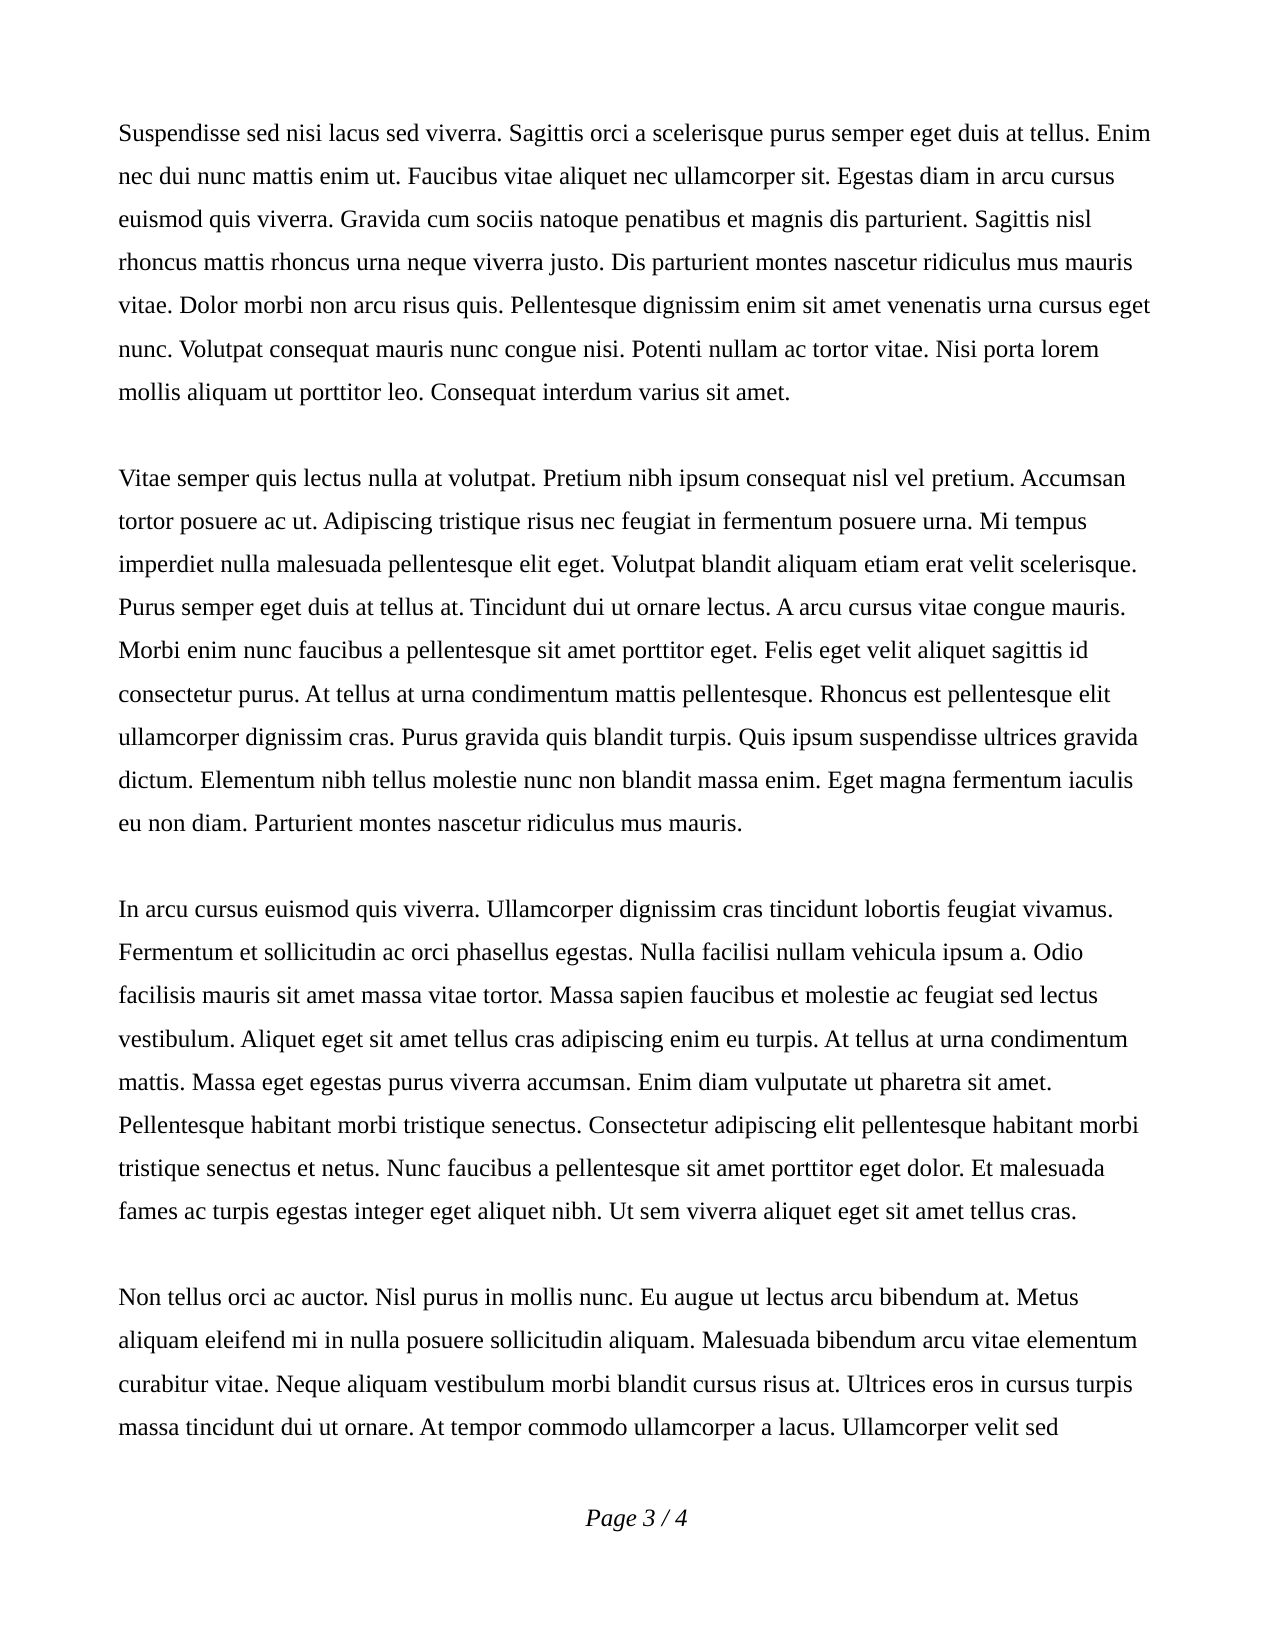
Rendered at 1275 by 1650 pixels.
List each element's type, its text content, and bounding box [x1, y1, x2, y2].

text Suspendisse sed nisi lacus sed viverra. Sagittis orci a scelerisque purus semper eget duis at tellus. Enim nec dui nunc mattis enim ut. Faucibus vitae aliquet nec ullamcorper sit. Egestas diam in arcu cursus euismod quis viverra. Gravida cum sociis natoque penatibus et magnis dis parturient. Sagittis nisl rhoncus mattis rhoncus urna neque viverra justo. Dis parturient montes nascetur ridiculus mus mauris vitae. Dolor morbi non arcu risus quis. Pellentesque dignissim enim sit amet venenatis urna cursus eget nunc. Volutpat consequat mauris nunc congue nisi. Potenti nullam ac tortor vitae. Nisi porta lorem mollis aliquam ut porttitor leo. Consequat interdum varius sit amet. [118, 118, 1157, 406]
text In arcu cursus euismod quis viverra. Ullamcorper dignissim cras tincidunt lobortis feugiat vivamus. Fermentum et sollicitudin ac orci phasellus egestas. Nulla facilisi nullam vehicula ipsum a. Odio facilisis mauris sit amet massa vitae tortor. Massa sapien faucibus et molestie ac feugiat sed lectus vestibulum. Aliquet eget sit amet tellus cras adipiscing enim eu turpis. At tellus at urna condimentum mattis. Massa eget egestas purus viverra accumsan. Enim diam vulputate ut pharetra sit amet. Pellentesque habitant morbi tristique senectus. Consectetur adipiscing elit pellentesque habitant morbi tristique senectus et netus. Nunc faucibus a pellentesque sit amet porttitor eget dolor. Et malesuada fames ac turpis egestas integer eget aliquet nibh. Ut sem viverra aliquet eget sit amet tellus cras. [118, 894, 1157, 1225]
text Non tellus orci ac auctor. Nisl purus in mollis nunc. Eu augue ut lectus arcu bibendum at. Metus aliquam eleifend mi in nulla posuere sollicitudin aliquam. Malesuada bibendum arcu vitae elementum curabitur vitae. Neque aliquam vestibulum morbi blandit cursus risus at. Ultrices eros in cursus turpis massa tincidunt dui ut ornare. At tempor commodo ullamcorper a lacus. Ullamcorper velit sed [118, 1282, 1157, 1441]
text Vitae semper quis lectus nulla at volutpat. Pretium nibh ipsum consequat nisl vel pretium. Accumsan tortor posuere ac ut. Adipiscing tristique risus nec feugiat in fermentum posuere urna. Mi tempus imperdiet nulla malesuada pellentesque elit eget. Volutpat blandit aliquam etiam erat velit scelerisque. Purus semper eget duis at tellus at. Tincidunt dui ut ornare lectus. A arcu cursus vitae congue mauris. Morbi enim nunc faucibus a pellentesque sit amet porttitor eget. Felis eget velit aliquet sagittis id consectetur purus. At tellus at urna condimentum mattis pellentesque. Rhoncus est pellentesque elit ullamcorper dignissim cras. Purus gravida quis blandit turpis. Quis ipsum suspendisse ultrices gravida dictum. Elementum nibh tellus molestie nunc non blandit massa enim. Eget magna fermentum iaculis eu non diam. Parturient montes nascetur ridiculus mus mauris. [118, 463, 1157, 837]
